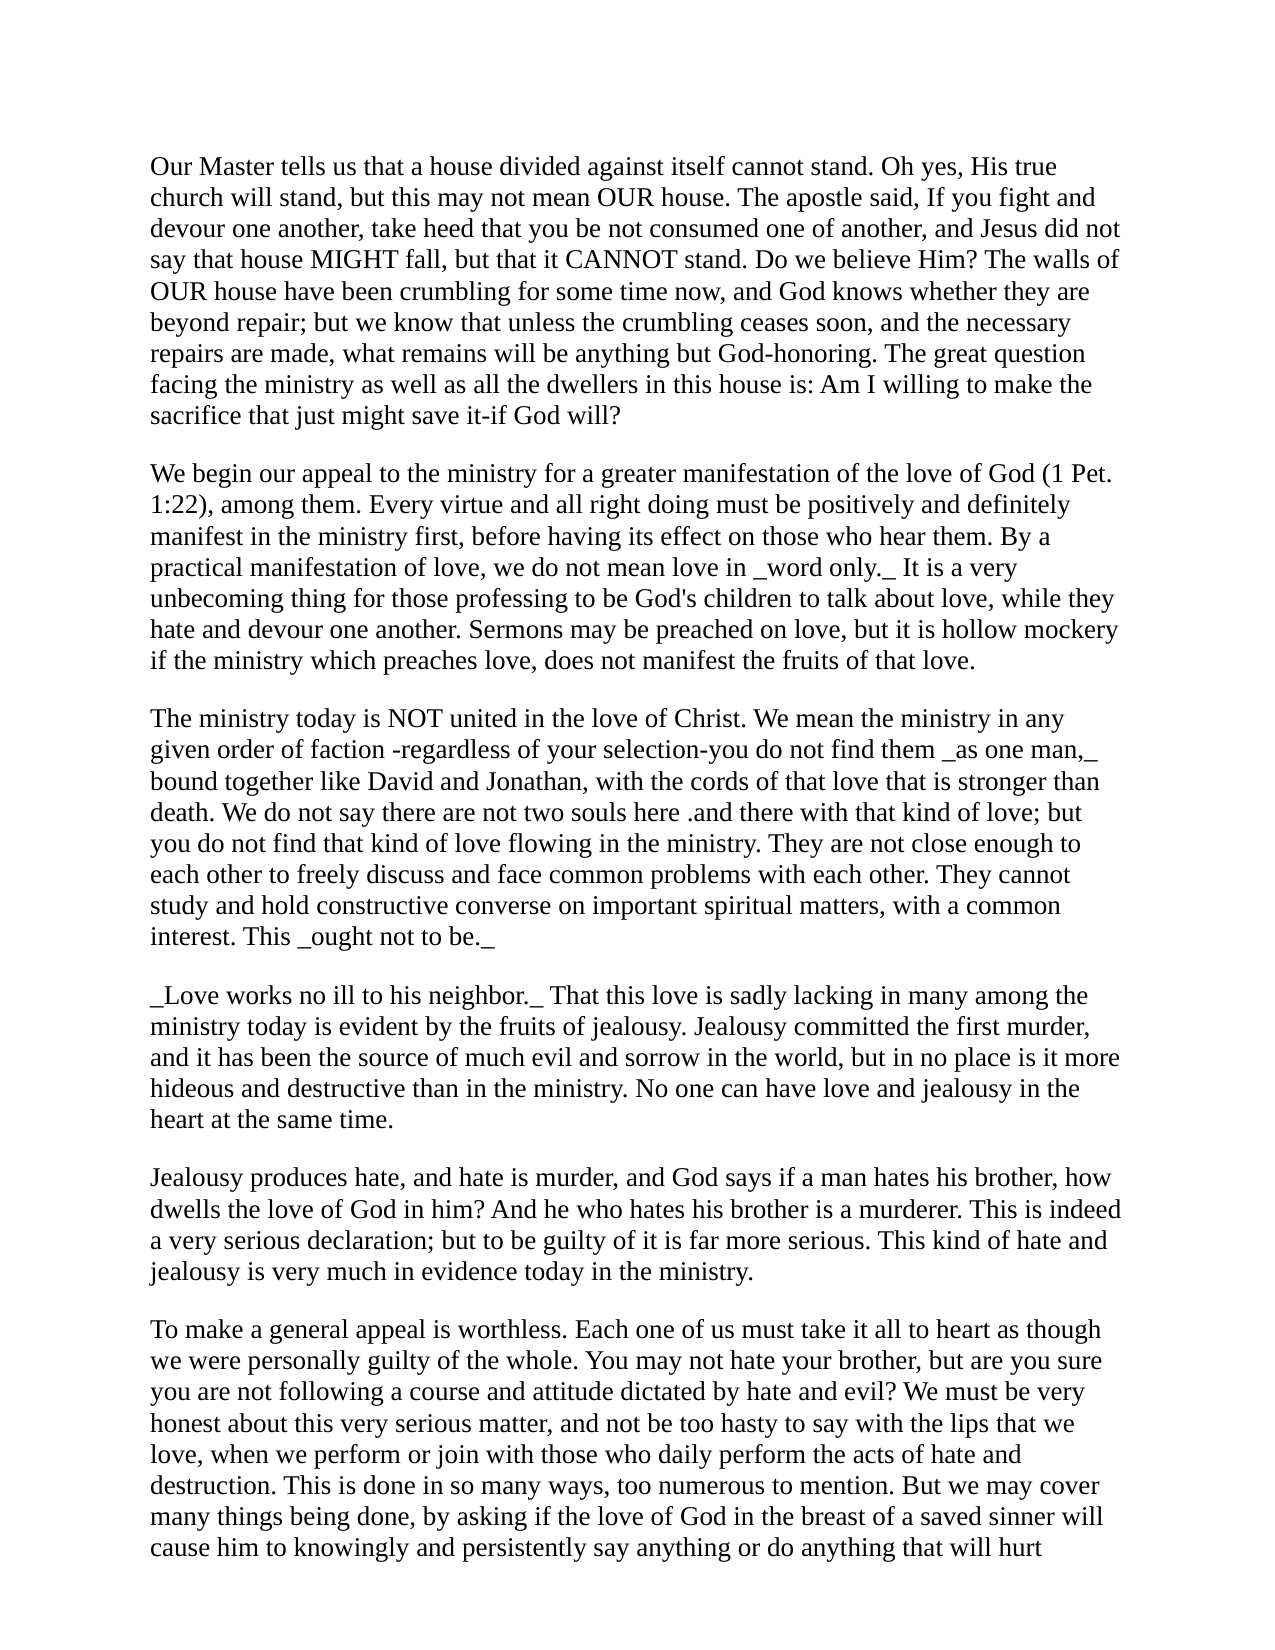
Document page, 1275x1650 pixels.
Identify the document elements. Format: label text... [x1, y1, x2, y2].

text _Love works no ill to his neighbor._ That this love is sadly lacking in many among the ministry today is evident by the fruits of jealousy. Jealousy committed the first murder, and it has been the source of much evil and sorrow in the world, but in no place is it more hideous and destructive than in the ministry. No one can have love and jealousy in the heart at the same time. [150, 979, 1125, 1134]
text Jealousy produces hate, and hate is murder, and God says if a man hates his brother, how dwells the love of God in him? And he who hates his brother is a murderer. This is indeed a very serious declaration; but to be guilty of it is far more serious. This kind of hate and jealousy is very much in evidence today in the ministry. [150, 1162, 1125, 1286]
text To make a general appeal is worthless. Each one of us must take it all to heart as though we were personally guilty of the whole. You may not hate your brother, but are you sure you are not following a course and attitude dictated by hate and evil? We must be very honest about this very serious matter, and not be too hasty to say with the lips that we love, when we perform or join with those who daily perform the acts of hate and destruction. This is done in so many ways, too numerous to mention. But we may cover many things being done, by asking if the love of God in the breast of a saved sinner will cause him to knowingly and persistently say anything or do anything that will hurt [150, 1313, 1125, 1562]
text We begin our appeal to the ministry for a greater manifestation of the love of God (1 Pet. 1:22), among them. Every virtue and all right doing must be positively and definitely manifest in the ministry first, before having its effect on those who hear them. By a practical manifestation of love, we do not mean love in _word only._ It is a very unbecoming thing for those professing to be God's children to talk about love, while they hate and devour one another. Sermons may be preached on love, but it is hollow mockery if the ministry which preaches love, does not manifest the fruits of that love. [150, 457, 1125, 675]
text Our Master tells us that a house divided against itself cannot stand. Oh yes, His true church will stand, but this may not mean OUR house. The apostle said, If you fight and devour one another, take heed that you be not consumed one of another, and Jesus did not say that house MIGHT fall, but that it CANNOT stand. Do we believe Him? The walls of OUR house have been crumbling for some time now, and God knows whether they are beyond repair; but we know that unless the crumbling ceases soon, and the necessary repairs are made, what remains will be anything but God-honoring. The great question facing the ministry as well as all the dwellers in this house is: Am I willing to make the sacrifice that just might save it-if God will? [150, 150, 1125, 430]
text The ministry today is NOT united in the love of Christ. We mean the ministry in any given order of faction -regardless of your selection-you do not find them _as one man,_ bound together like David and Jonathan, with the cords of that love that is stronger than death. We do not say there are not two souls here .and there with that kind of love; but you do not find that kind of love flowing in the ministry. They are not close enough to each other to freely discuss and face common problems with each other. They cannot study and hold constructive converse on important spiritual matters, with a common interest. This _ought not to be._ [150, 702, 1125, 952]
